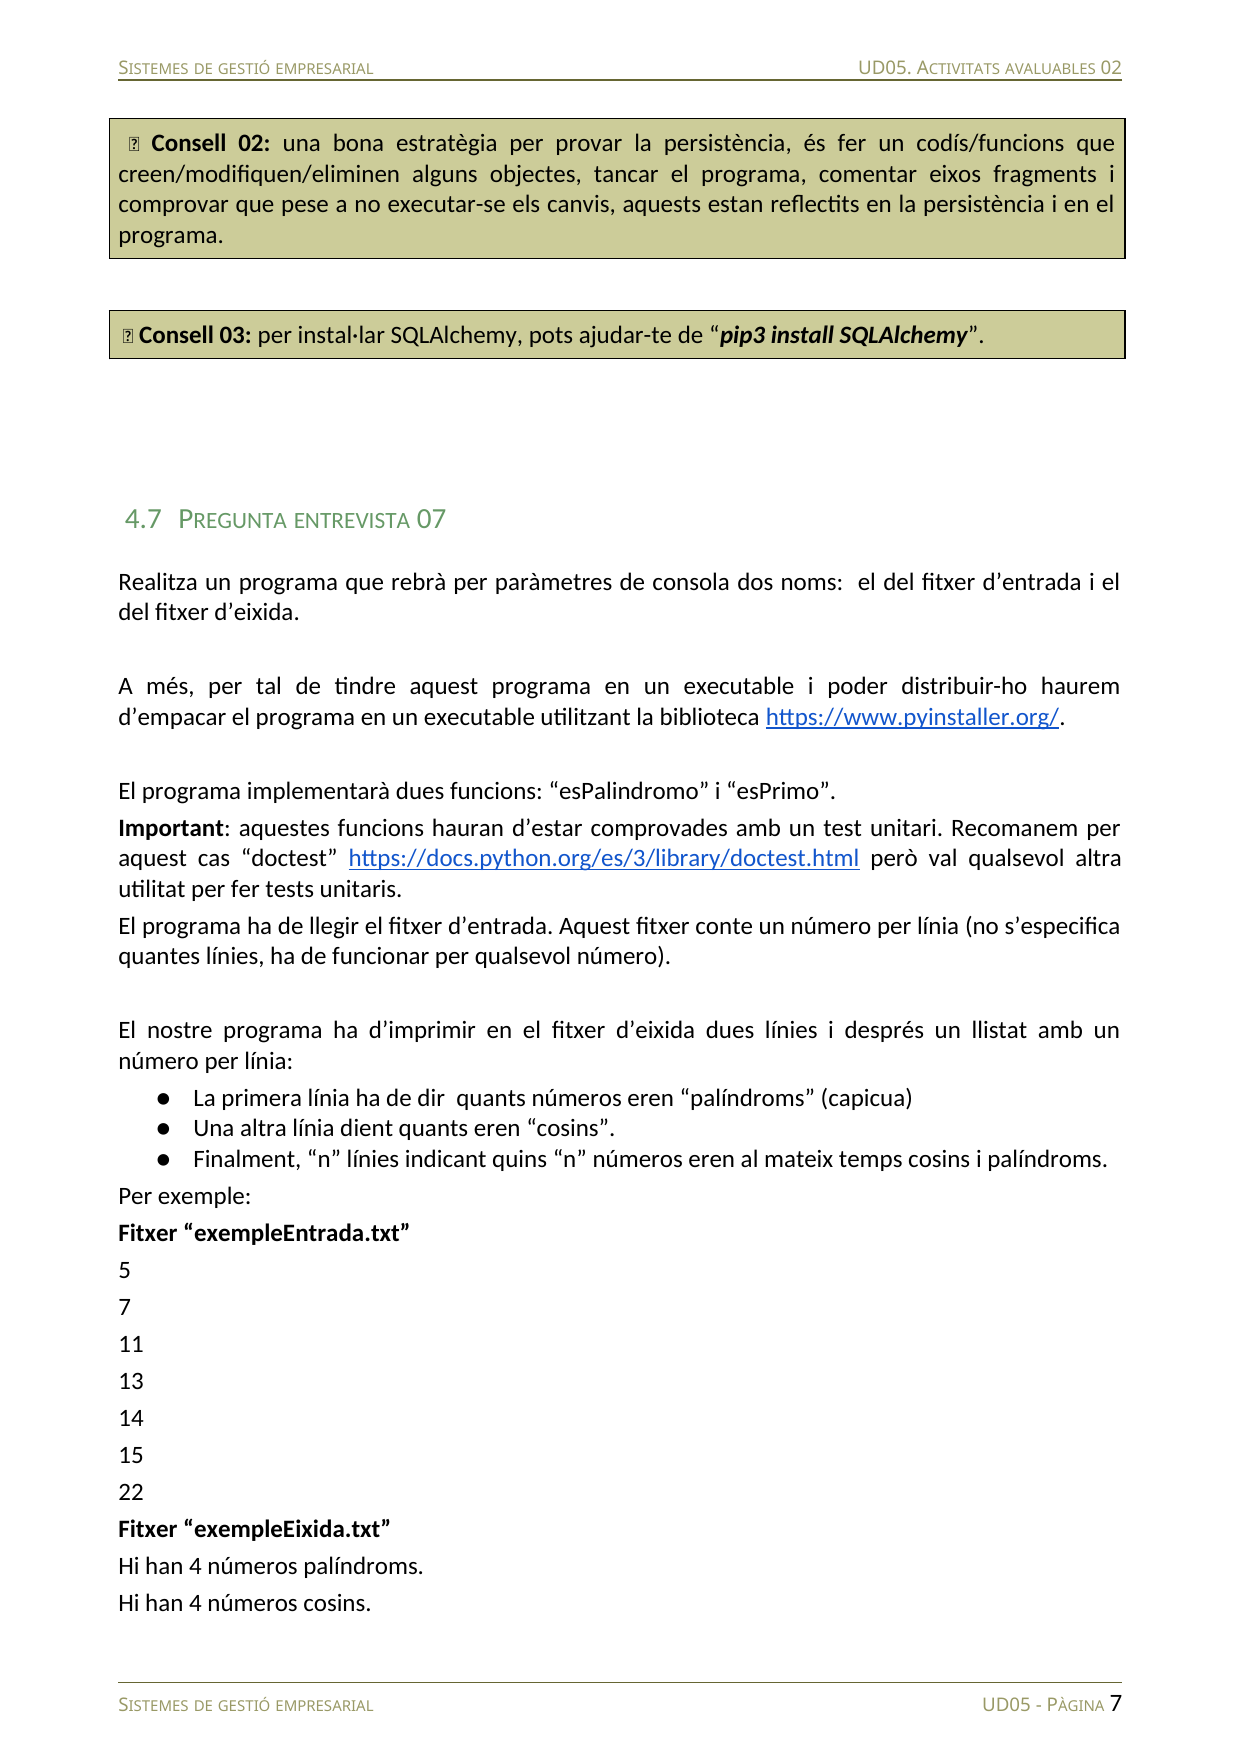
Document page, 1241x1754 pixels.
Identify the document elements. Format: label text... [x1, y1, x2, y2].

list Finalment, “n” línies indicant quins “n” números eren al mateix temps cosins i palíndroms. [156, 1143, 1122, 1173]
text A més, per tal de tindre aquest programa en un executable i poder distribuir-ho haurem d’empacar el programa en un executable utilitzant la biblioteca https://www.pyinstaller.org/. [118, 671, 1122, 732]
text 22 [118, 1476, 1122, 1506]
text Hi han 4 números palíndroms. [118, 1550, 1122, 1580]
text Per exemple: [118, 1180, 1122, 1211]
text 7 [118, 1291, 1122, 1321]
text 15 [118, 1439, 1122, 1469]
text Fitxer “exempleEixida.txt” [118, 1513, 1122, 1543]
list La primera línia ha de dir quants números eren “palíndroms” (capicua) [156, 1082, 1122, 1112]
text Hi han 4 números cosins. [118, 1587, 1122, 1617]
text El programa implementarà dues funcions: “esPalindromo” i “esPrimo”. [118, 775, 1122, 806]
text Fitxer “exempleEntrada.txt” [118, 1217, 1122, 1247]
text Realitza un programa que rebrà per paràmetres de consola dos noms: el del fitxer d’entrada i el del fitxer d’eixida. [118, 566, 1122, 627]
text 13 [118, 1365, 1122, 1395]
text 14 [118, 1402, 1122, 1432]
subtitle Pregunta entrevista 07 [118, 500, 1122, 536]
text El nostre programa ha d’imprimir en el fitxer d’eixida dues línies i després un llistat amb un número per línia: [118, 1014, 1122, 1076]
text 5 [118, 1254, 1122, 1284]
text 💬 Consell 02: una bona estratègia per provar la persistència, és fer un codís/funcions que creen/modifiquen/eliminen alguns objectes, tancar el programa, comentar eixos fragments i comprovar que pese a no executar-se els canvis, aquests estan reflectits en la persistència i en el programa. [110, 119, 1124, 258]
list Una altra línia dient quants eren “cosins”. [156, 1112, 1122, 1143]
text El programa ha de llegir el fitxer d’entrada. Aquest fitxer conte un número per línia (no s’especifica quantes línies, ha de funcionar per qualsevol número). [118, 910, 1122, 971]
text 💬 Consell 03: per instal·lar SQLAlchemy, pots ajudar-te de “pip3 install SQLAlchemy”. [110, 311, 1124, 358]
text 11 [118, 1328, 1122, 1358]
text Important: aquestes funcions hauran d’estar comprovades amb un test unitari. Recomanem per aquest cas “doctest” https://docs.python.org/es/3/library/doctest.html però val qualsevol altra utilitat per fer tests unitaris. [118, 812, 1122, 903]
